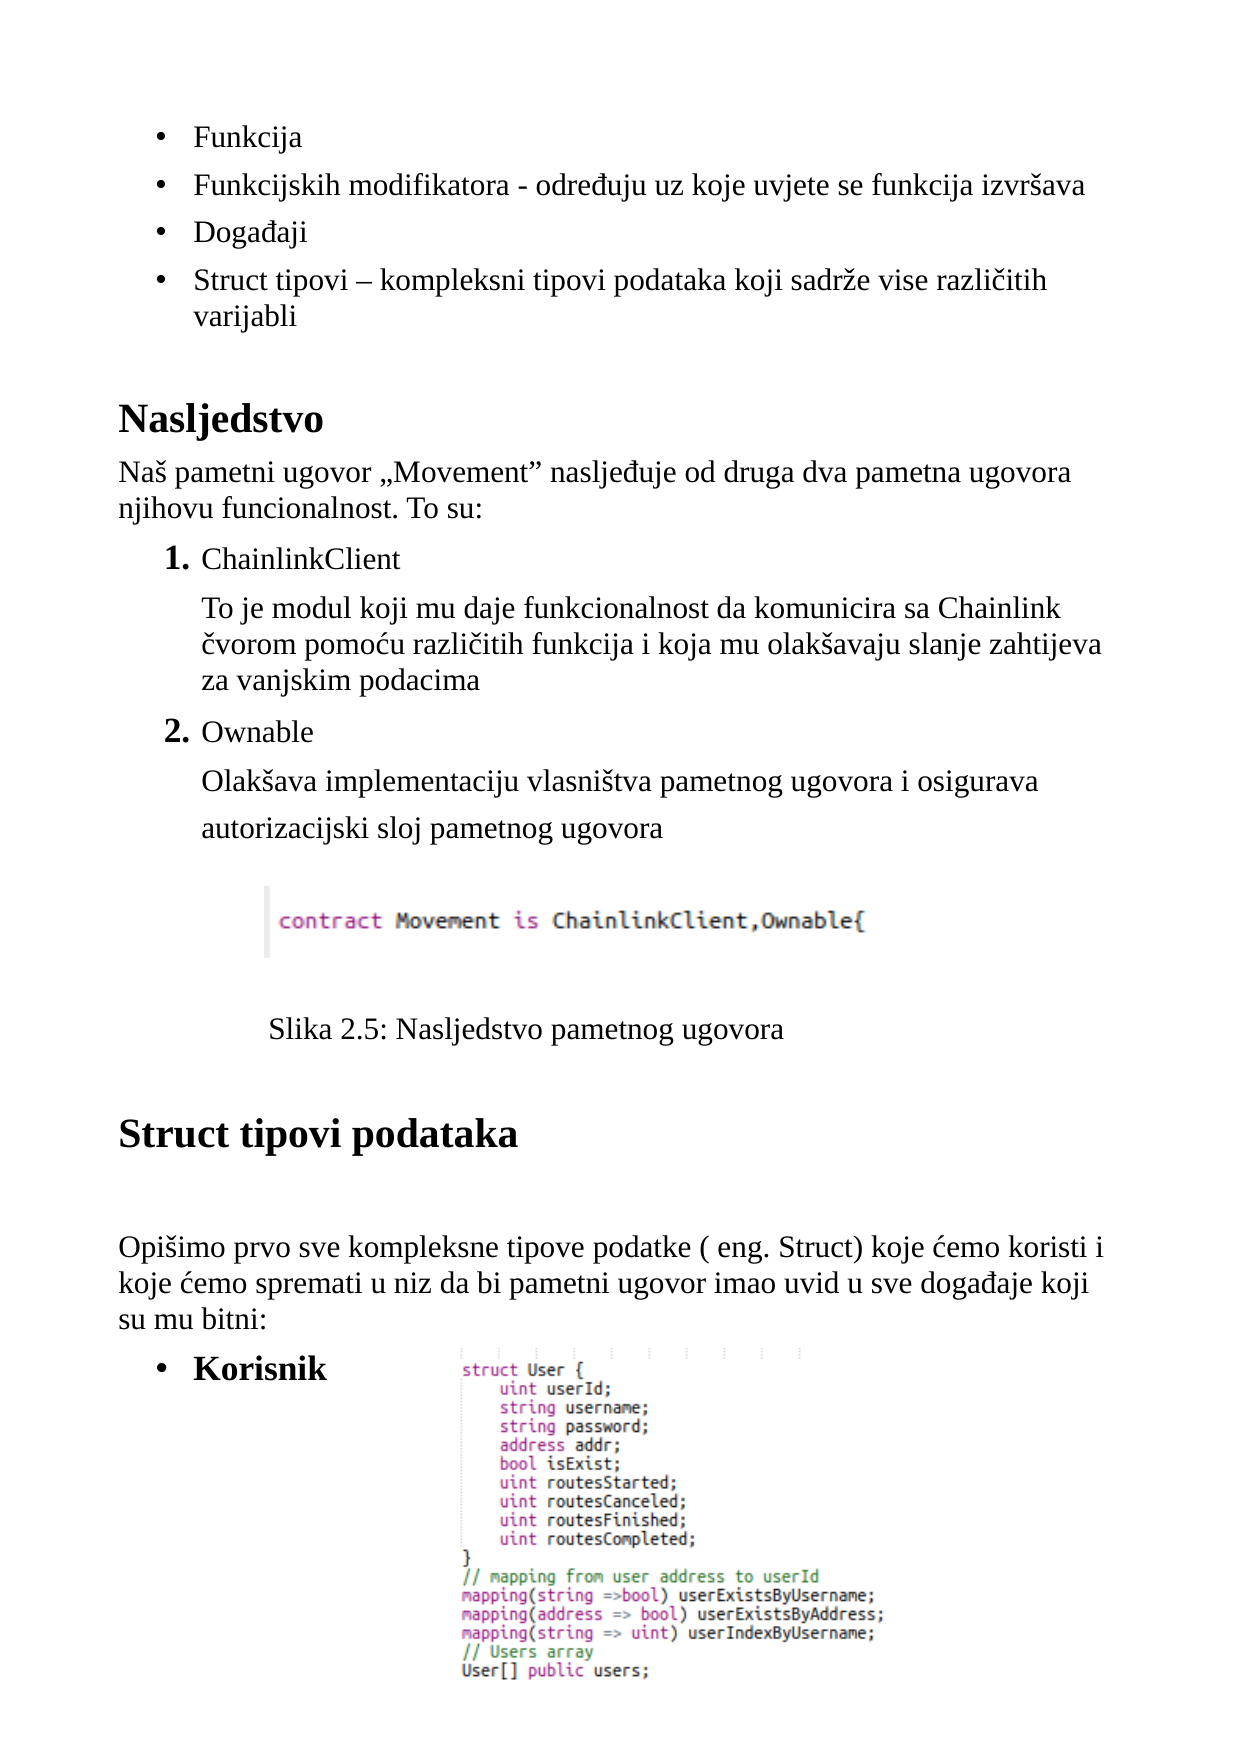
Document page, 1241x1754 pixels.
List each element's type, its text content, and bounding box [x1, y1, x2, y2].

picture [264, 886, 931, 958]
list [926, 1348, 1122, 1388]
list Korisnik [156, 1348, 431, 1388]
list Funkcijskih modifikatora - određuju uz koje uvjete se funkcija izvršava [156, 166, 1122, 202]
list Događaji [156, 214, 1122, 250]
list Ownable [163, 709, 1122, 750]
list Funkcija [156, 118, 1122, 154]
text Struct tipovi podataka [118, 1108, 1122, 1156]
list autorizacijski sloj pametnog ugovora [163, 809, 1122, 846]
text Opišimo prvo sve kompleksne tipove podatke ( eng. Struct) koje ćemo koristi i koje ćemo spremati u niz da bi pametni ugovor imao uvid u sve događaje koji su mu bitni: [118, 1228, 1122, 1336]
text Naš pametni ugovor „Movement” nasljeđuje od druga dva pametna ugovora njihovu funcionalnost. To su: [118, 453, 1122, 525]
list Struct tipovi – kompleksni tipovi podataka koji sadrže vise različitih varijabli [156, 262, 1122, 333]
list To je modul koji mu daje funkcionalnost da komunicira sa Chainlink čvorom pomoću različitih funkcija i koja mu olakšavaju slanje zahtijeva za vanjskim podacima [163, 589, 1122, 697]
list Olakšava implementaciju vlasništva pametnog ugovora i osigurava [163, 762, 1122, 798]
list ChainlinkClient [163, 537, 1122, 577]
picture [431, 1348, 926, 1688]
text Nasljedstvo [118, 393, 1122, 441]
text Slika 2.5: Nasljedstvo pametnog ugovora [118, 1001, 1122, 1049]
